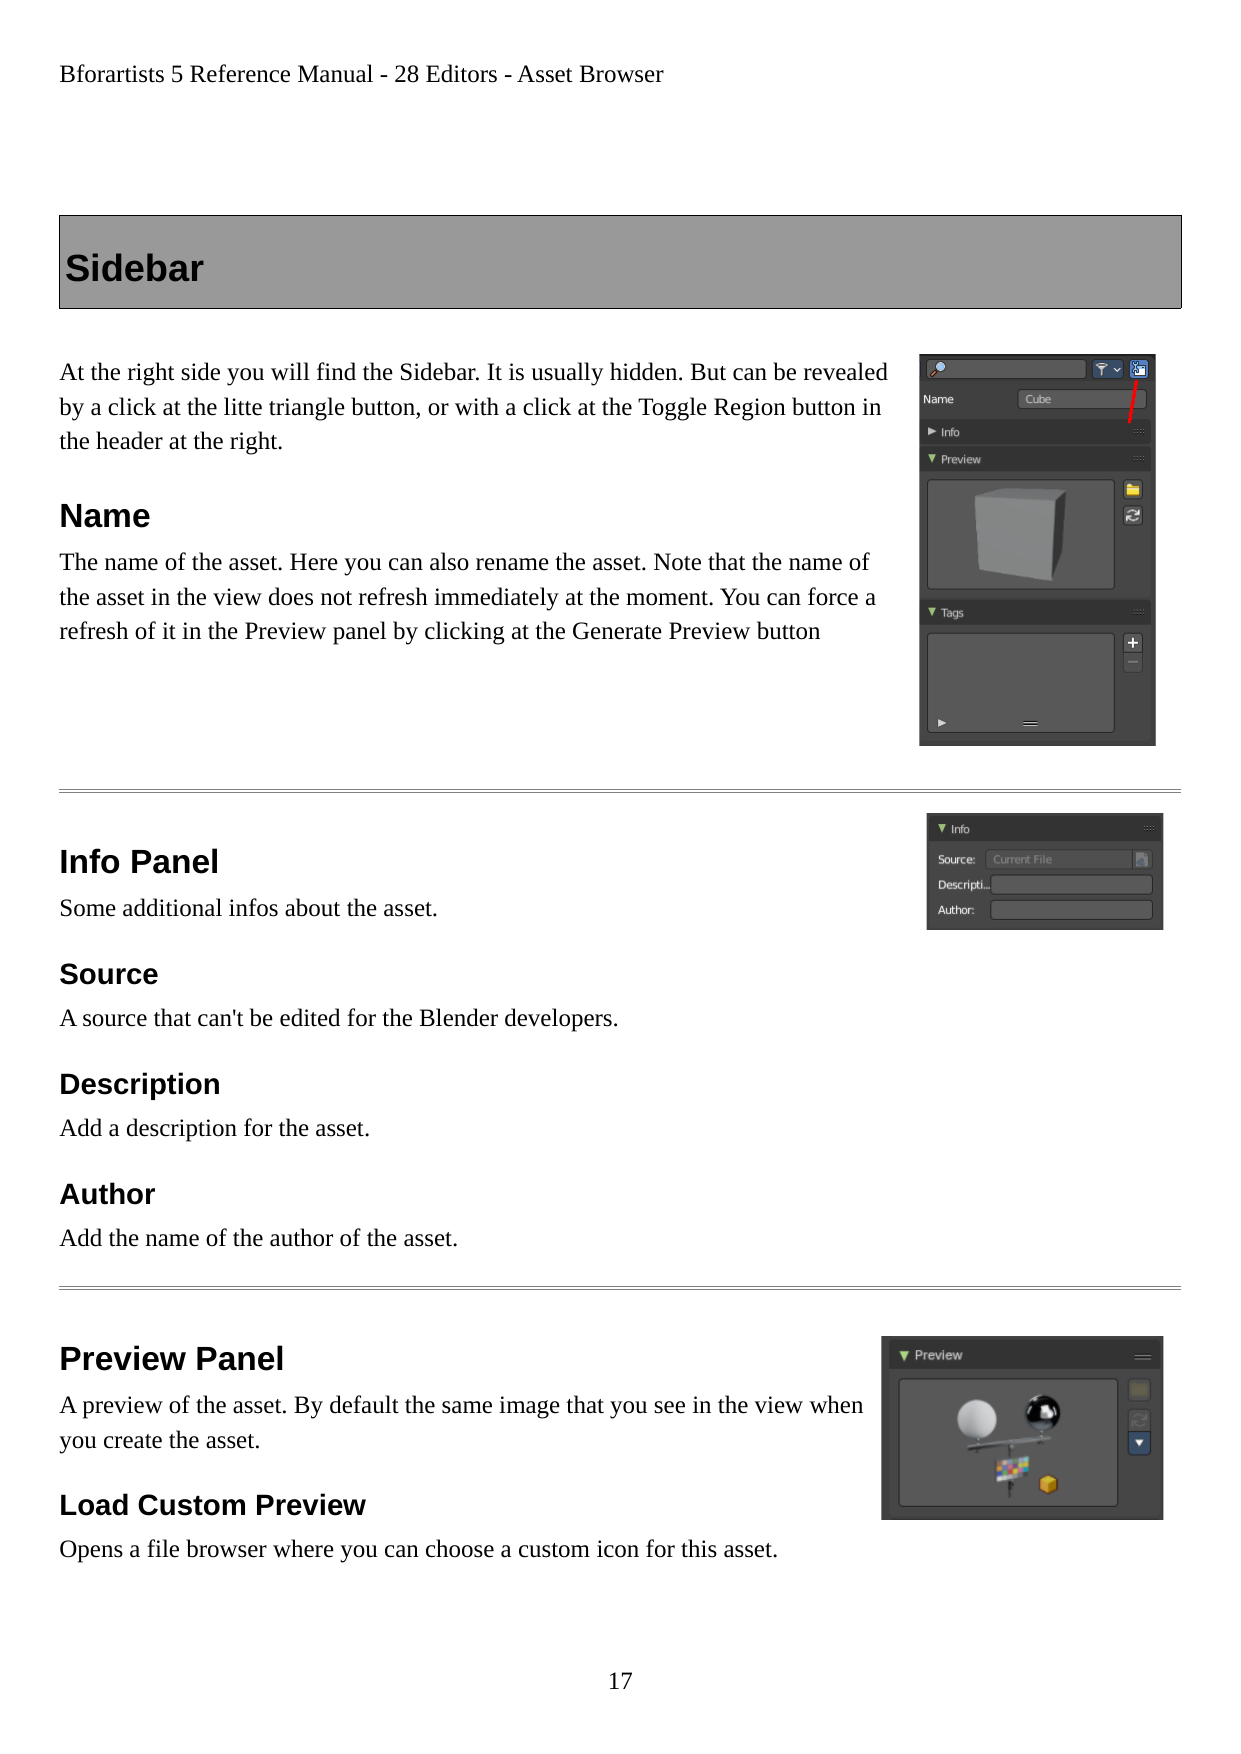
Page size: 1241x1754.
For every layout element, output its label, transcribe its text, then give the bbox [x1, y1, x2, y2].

text Opens a file browser where you can choose a custom icon for this asset. [59, 1534, 1181, 1563]
subtitle Preview Panel [59, 1339, 881, 1378]
picture [926, 813, 1164, 930]
subtitle [1156, 496, 1181, 535]
subtitle Author [59, 1177, 1181, 1211]
text Some additional infos about the asset. [59, 893, 926, 922]
picture [881, 1336, 1164, 1520]
table_header Sidebar [60, 216, 1181, 308]
subtitle Source [59, 957, 1181, 991]
text A source that can't be edited for the Blender developers. [59, 1003, 1181, 1032]
text The name of the asset. Here you can also rename the asset. Note that the name of the asset in the view does not refresh immediately at the moment. You can force a refresh of it in the Preview panel by clicking at the Generate Preview button [59, 547, 919, 645]
text A preview of the asset. By default the same image that you see in the view when you create the asset. [59, 1390, 881, 1453]
subtitle Info Panel [59, 842, 926, 881]
subtitle [1164, 842, 1181, 881]
subtitle Name [59, 496, 919, 535]
text Add the name of the author of the asset. [59, 1223, 1181, 1252]
text Add a description for the asset. [59, 1113, 1181, 1142]
subtitle [1164, 1339, 1181, 1378]
subtitle Load Custom Preview [59, 1488, 1181, 1522]
picture [919, 354, 1156, 746]
text At the right side you will find the Sidebar. It is usually hidden. But can be revealed by a click at the litte triangle button, or with a click at the Toggle Region button in the header at the right. [59, 357, 919, 455]
subtitle Description [59, 1067, 1181, 1101]
